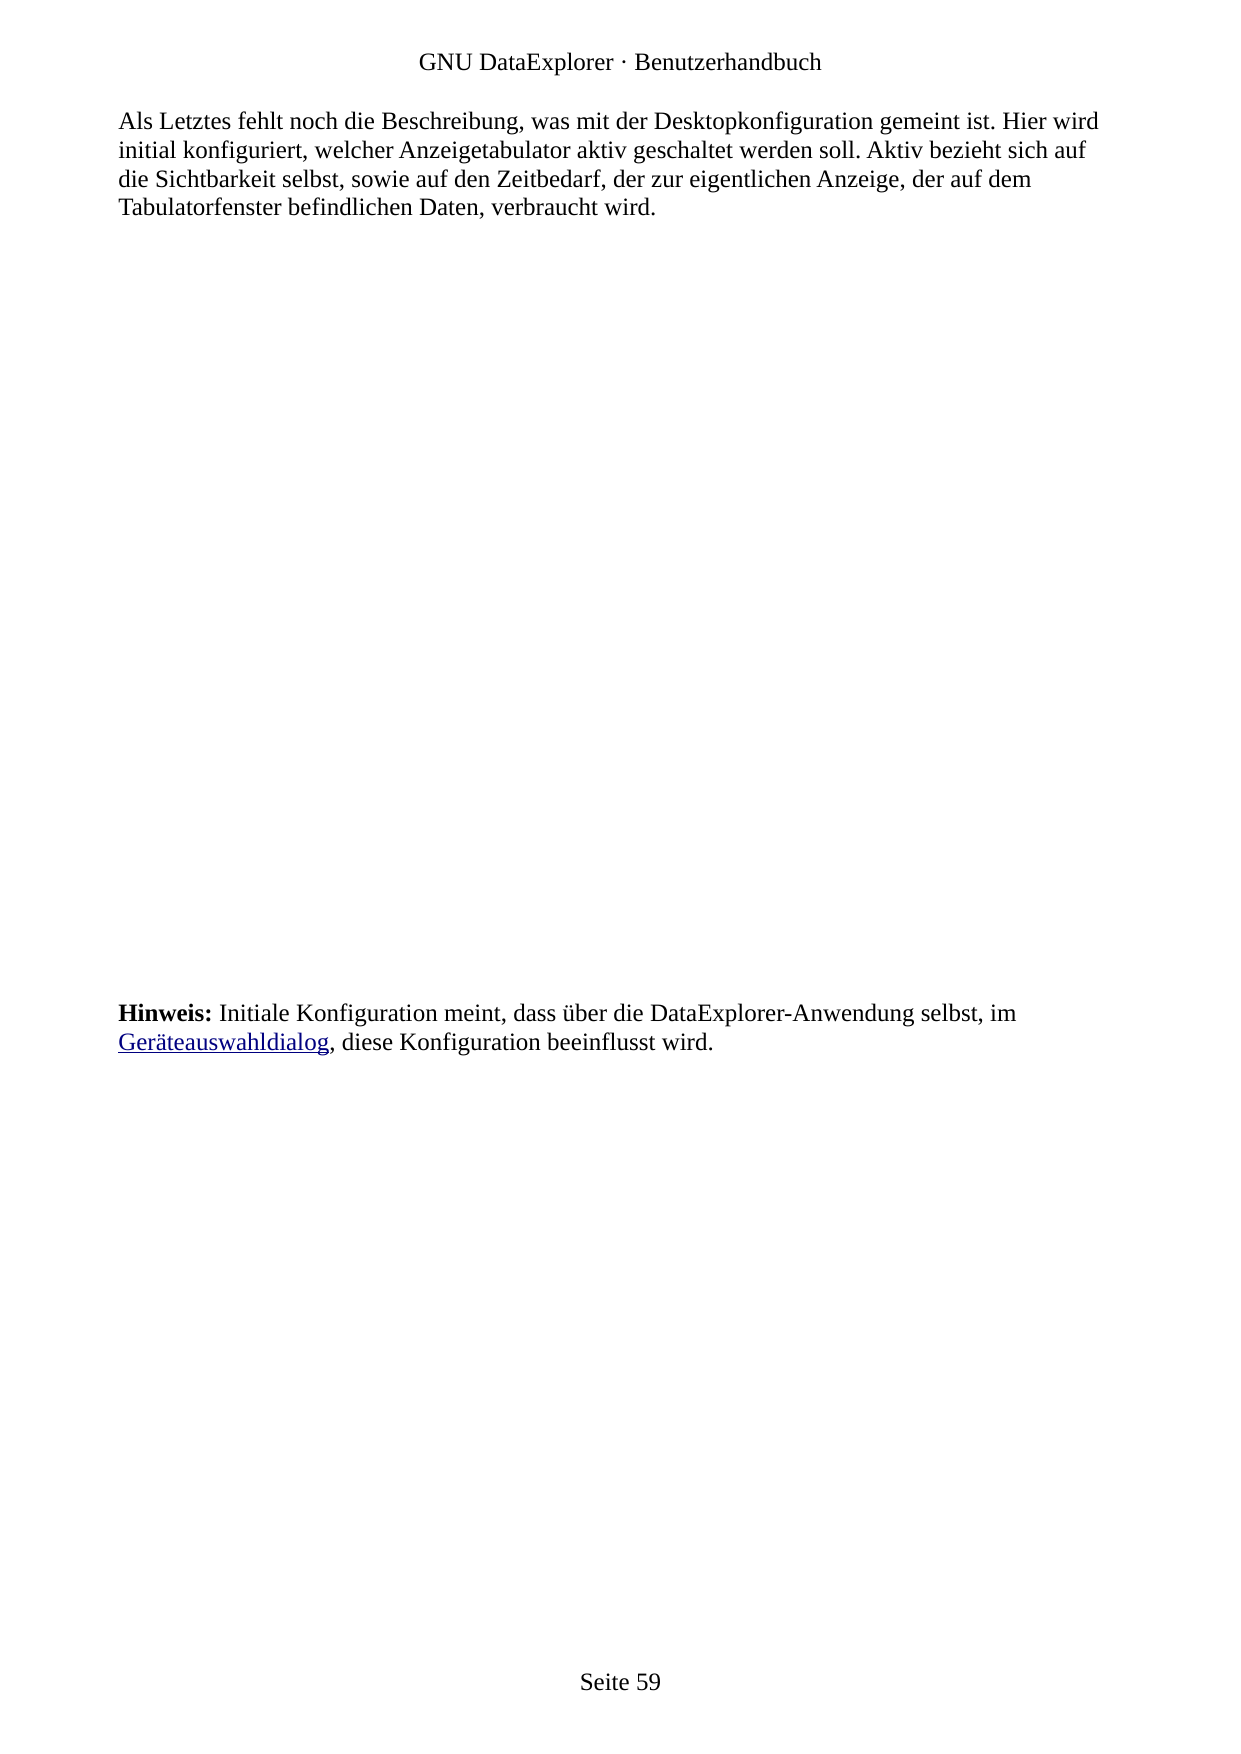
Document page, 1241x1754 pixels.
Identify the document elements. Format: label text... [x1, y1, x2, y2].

text Als Letztes fehlt noch die Beschreibung, was mit der Desktopkonfiguration gemeint ist. Hier wird initial konfiguriert, welcher Anzeigetabulator aktiv geschaltet werden soll. Aktiv bezieht sich auf die Sichtbarkeit selbst, sowie auf den Zeitbedarf, der zur eigentlichen Anzeige, der auf dem Tabulatorfenster befindlichen Daten, verbraucht wird. [118, 106, 1122, 221]
text Hinweis: Initiale Konfiguration meint, dass über die DataExplorer-Anwendung selbst, im Geräteauswahldialog, diese Konfiguration beeinflusst wird. [118, 998, 1122, 1056]
